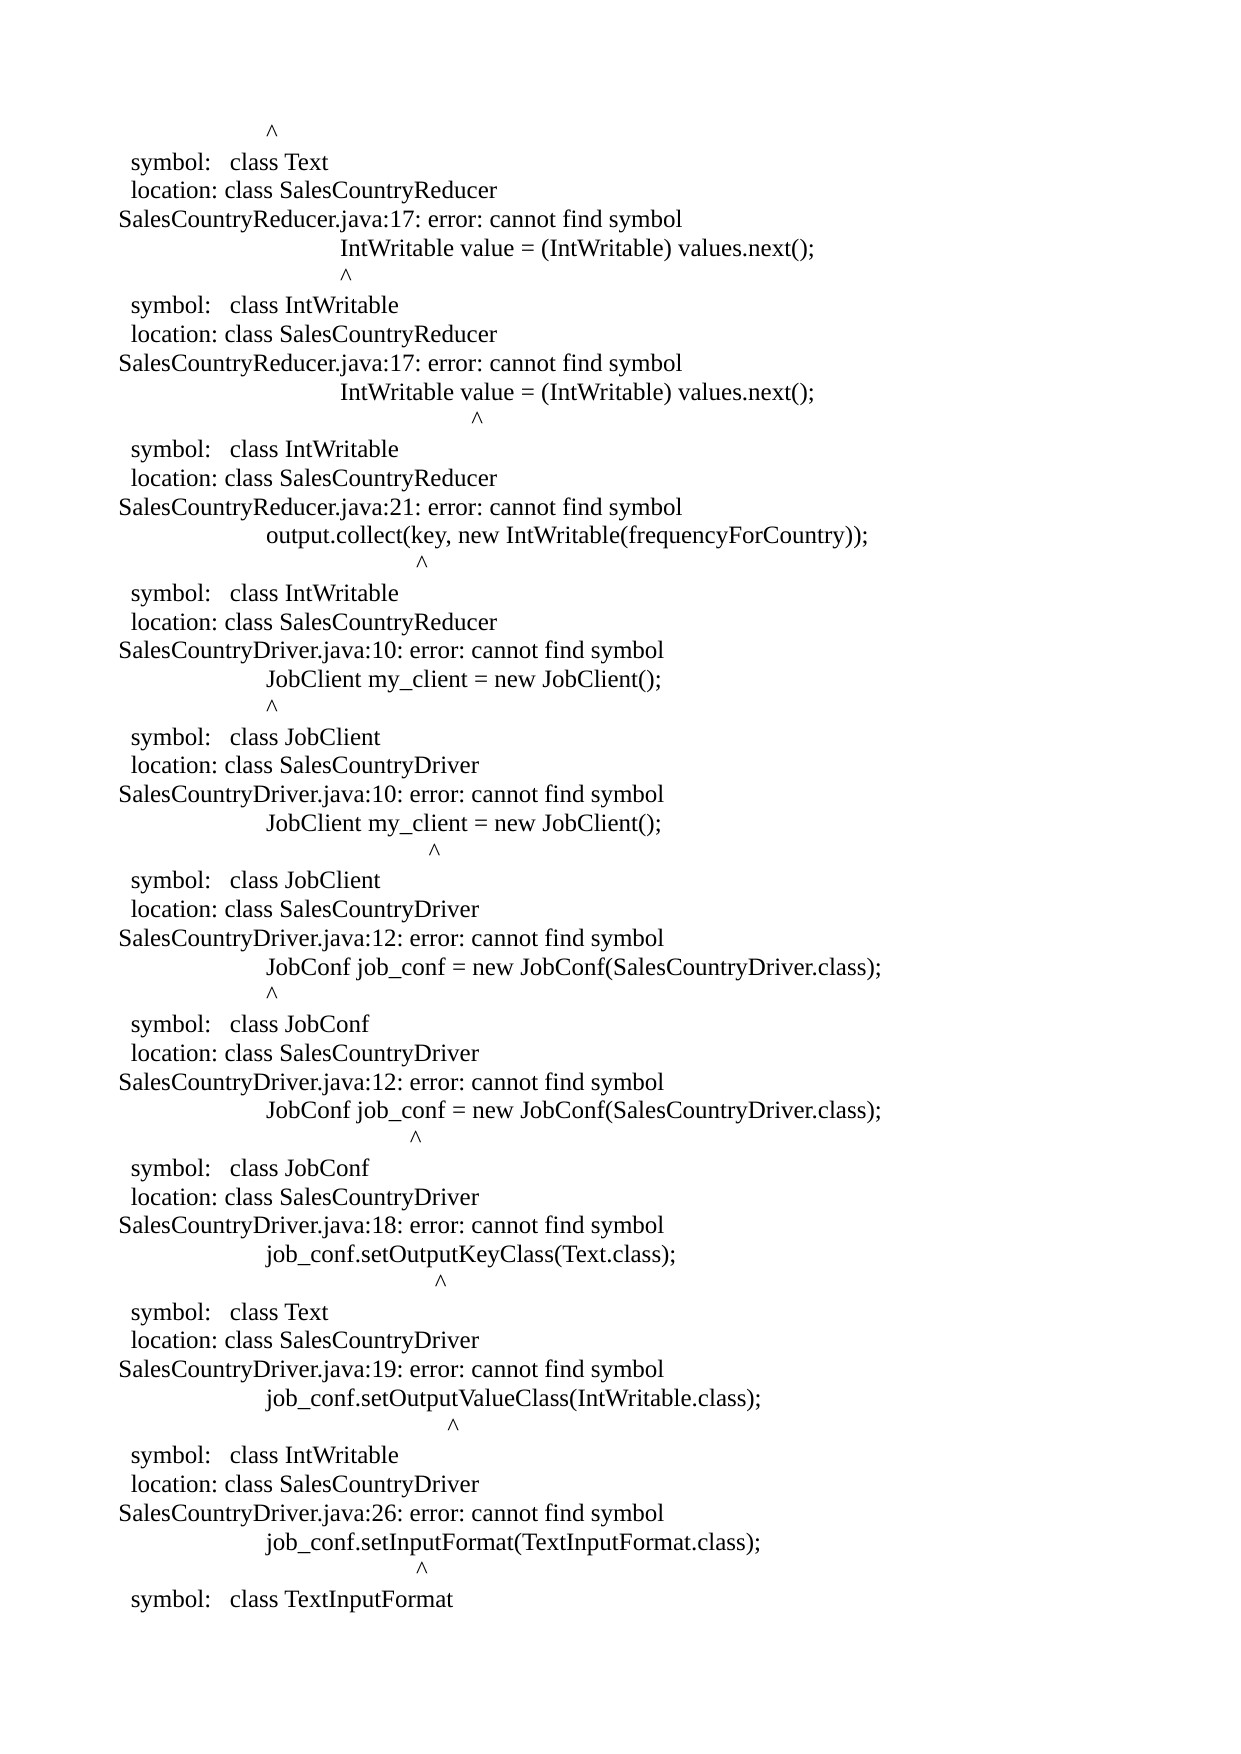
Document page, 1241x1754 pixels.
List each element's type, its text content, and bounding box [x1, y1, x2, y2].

text SalesCountryReducer.java:17: error: cannot find symbol [118, 348, 1122, 377]
text symbol: class Text [118, 1297, 1122, 1326]
text output.collect(key, new IntWritable(frequencyForCountry)); [118, 521, 1122, 549]
text ^ [118, 693, 1122, 722]
text ^ [118, 981, 1122, 1009]
text symbol: class IntWritable [118, 578, 1122, 607]
text symbol: class JobClient [118, 866, 1122, 894]
text symbol: class IntWritable [118, 1441, 1122, 1469]
text IntWritable value = (IntWritable) values.next(); [118, 377, 1122, 406]
text ^ [118, 1124, 1122, 1153]
text ^ [118, 262, 1122, 291]
text ^ [118, 118, 1122, 147]
text ^ [118, 1268, 1122, 1297]
text location: class SalesCountryDriver [118, 1038, 1122, 1067]
text SalesCountryDriver.java:10: error: cannot find symbol [118, 779, 1122, 808]
text SalesCountryReducer.java:21: error: cannot find symbol [118, 492, 1122, 521]
text ^ [118, 1412, 1122, 1441]
text symbol: class JobConf [118, 1009, 1122, 1038]
text SalesCountryDriver.java:12: error: cannot find symbol [118, 1067, 1122, 1096]
text location: class SalesCountryReducer [118, 607, 1122, 636]
text location: class SalesCountryDriver [118, 1182, 1122, 1211]
text job_conf.setOutputKeyClass(Text.class); [118, 1239, 1122, 1268]
text location: class SalesCountryDriver [118, 751, 1122, 779]
text SalesCountryDriver.java:19: error: cannot find symbol [118, 1354, 1122, 1383]
text SalesCountryDriver.java:10: error: cannot find symbol [118, 636, 1122, 664]
text symbol: class Text [118, 147, 1122, 176]
text JobConf job_conf = new JobConf(SalesCountryDriver.class); [118, 1096, 1122, 1124]
text JobClient my_client = new JobClient(); [118, 664, 1122, 693]
text symbol: class JobConf [118, 1153, 1122, 1182]
text job_conf.setOutputValueClass(IntWritable.class); [118, 1383, 1122, 1412]
text location: class SalesCountryReducer [118, 319, 1122, 348]
text symbol: class IntWritable [118, 434, 1122, 463]
text ^ [118, 1556, 1122, 1584]
text IntWritable value = (IntWritable) values.next(); [118, 233, 1122, 262]
text symbol: class JobClient [118, 722, 1122, 751]
text job_conf.setInputFormat(TextInputFormat.class); [118, 1527, 1122, 1556]
text location: class SalesCountryReducer [118, 463, 1122, 492]
text symbol: class IntWritable [118, 291, 1122, 319]
text location: class SalesCountryDriver [118, 1469, 1122, 1498]
text SalesCountryDriver.java:26: error: cannot find symbol [118, 1498, 1122, 1527]
text location: class SalesCountryDriver [118, 1326, 1122, 1354]
text location: class SalesCountryDriver [118, 894, 1122, 923]
text SalesCountryDriver.java:18: error: cannot find symbol [118, 1211, 1122, 1239]
text SalesCountryReducer.java:17: error: cannot find symbol [118, 204, 1122, 233]
text JobClient my_client = new JobClient(); [118, 808, 1122, 837]
text ^ [118, 837, 1122, 866]
text location: class SalesCountryReducer [118, 176, 1122, 204]
text ^ [118, 406, 1122, 434]
text JobConf job_conf = new JobConf(SalesCountryDriver.class); [118, 952, 1122, 981]
text ^ [118, 549, 1122, 578]
text SalesCountryDriver.java:12: error: cannot find symbol [118, 923, 1122, 952]
text symbol: class TextInputFormat [118, 1584, 1122, 1613]
